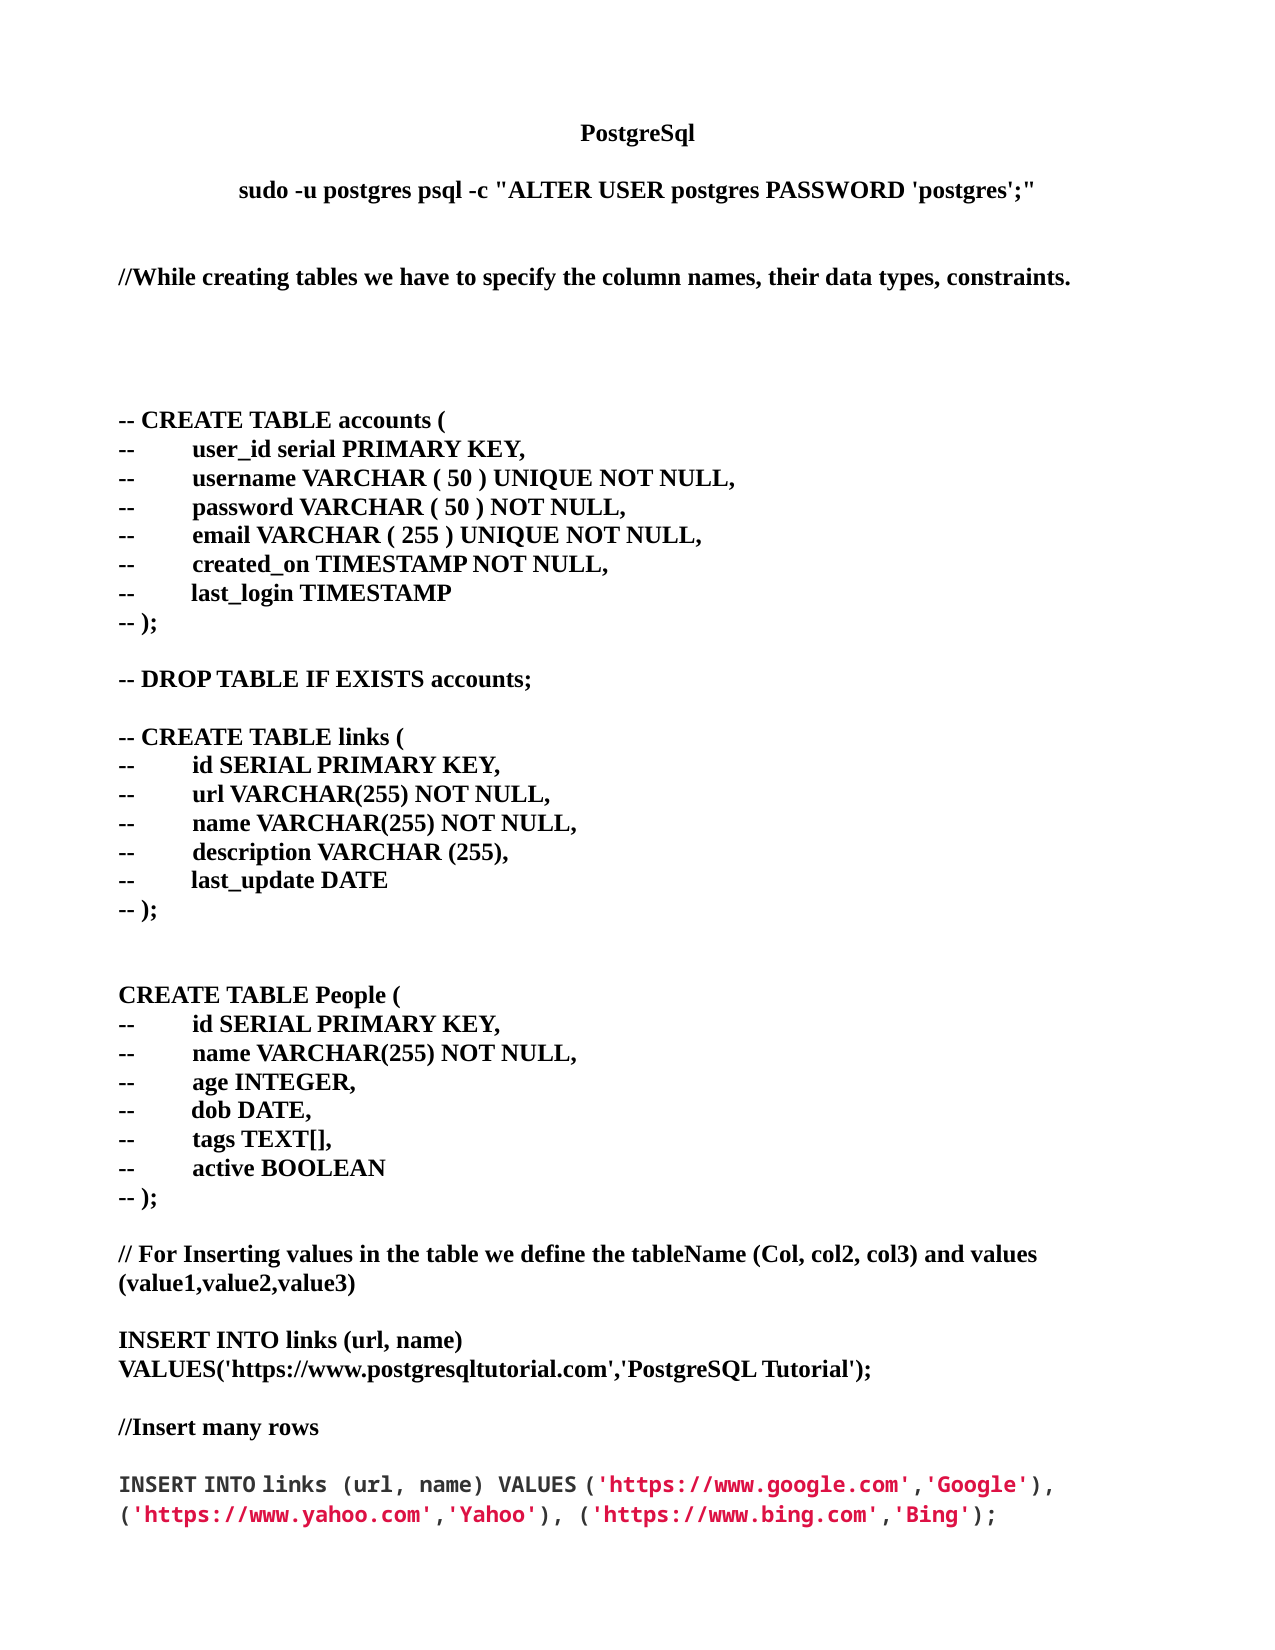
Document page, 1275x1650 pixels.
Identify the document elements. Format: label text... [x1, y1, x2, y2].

text -- dob DATE, [118, 1096, 1157, 1124]
text -- last_login TIMESTAMP [118, 578, 1157, 607]
text CREATE TABLE People ( [118, 981, 1157, 1009]
text -- CREATE TABLE links ( [118, 722, 1157, 751]
text VALUES('https://www.postgresqltutorial.com','PostgreSQL Tutorial'); [118, 1354, 1157, 1383]
text -- user_id serial PRIMARY KEY, [118, 434, 1157, 463]
text INSERT INTO links (url, name) [118, 1326, 1157, 1354]
text -- last_update DATE [118, 866, 1157, 894]
text -- created_on TIMESTAMP NOT NULL, [118, 549, 1157, 578]
text sudo -u postgres psql -c "ALTER USER postgres PASSWORD 'postgres';" [118, 176, 1157, 204]
text -- ); [118, 607, 1157, 636]
text -- name VARCHAR(255) NOT NULL, [118, 1038, 1157, 1067]
text -- active BOOLEAN [118, 1153, 1157, 1182]
text -- name VARCHAR(255) NOT NULL, [118, 808, 1157, 837]
text -- password VARCHAR ( 50 ) NOT NULL, [118, 492, 1157, 521]
text -- description VARCHAR (255), [118, 837, 1157, 866]
text -- tags TEXT[], [118, 1124, 1157, 1153]
text //While creating tables we have to specify the column names, their data types, constraints. [118, 262, 1157, 291]
text -- ); [118, 1182, 1157, 1211]
text -- DROP TABLE IF EXISTS accounts; [118, 664, 1157, 693]
text // For Inserting values in the table we define the tableName (Col, col2, col3) and values (value1,value2,value3) [118, 1239, 1157, 1297]
text //Insert many rows [118, 1412, 1157, 1441]
text INSERT INTO links (url, name) VALUES ('https://www.google.com','Google'), ('https://www.yahoo.com','Yahoo'), ('https://www.bing.com','Bing'); [118, 1469, 1157, 1529]
text -- ); [118, 894, 1157, 923]
text -- username VARCHAR ( 50 ) UNIQUE NOT NULL, [118, 463, 1157, 492]
text -- id SERIAL PRIMARY KEY, [118, 1009, 1157, 1038]
text -- id SERIAL PRIMARY KEY, [118, 751, 1157, 779]
text PostgreSql [118, 118, 1157, 147]
text -- age INTEGER, [118, 1067, 1157, 1096]
text -- email VARCHAR ( 255 ) UNIQUE NOT NULL, [118, 521, 1157, 549]
text -- url VARCHAR(255) NOT NULL, [118, 779, 1157, 808]
text -- CREATE TABLE accounts ( [118, 406, 1157, 434]
